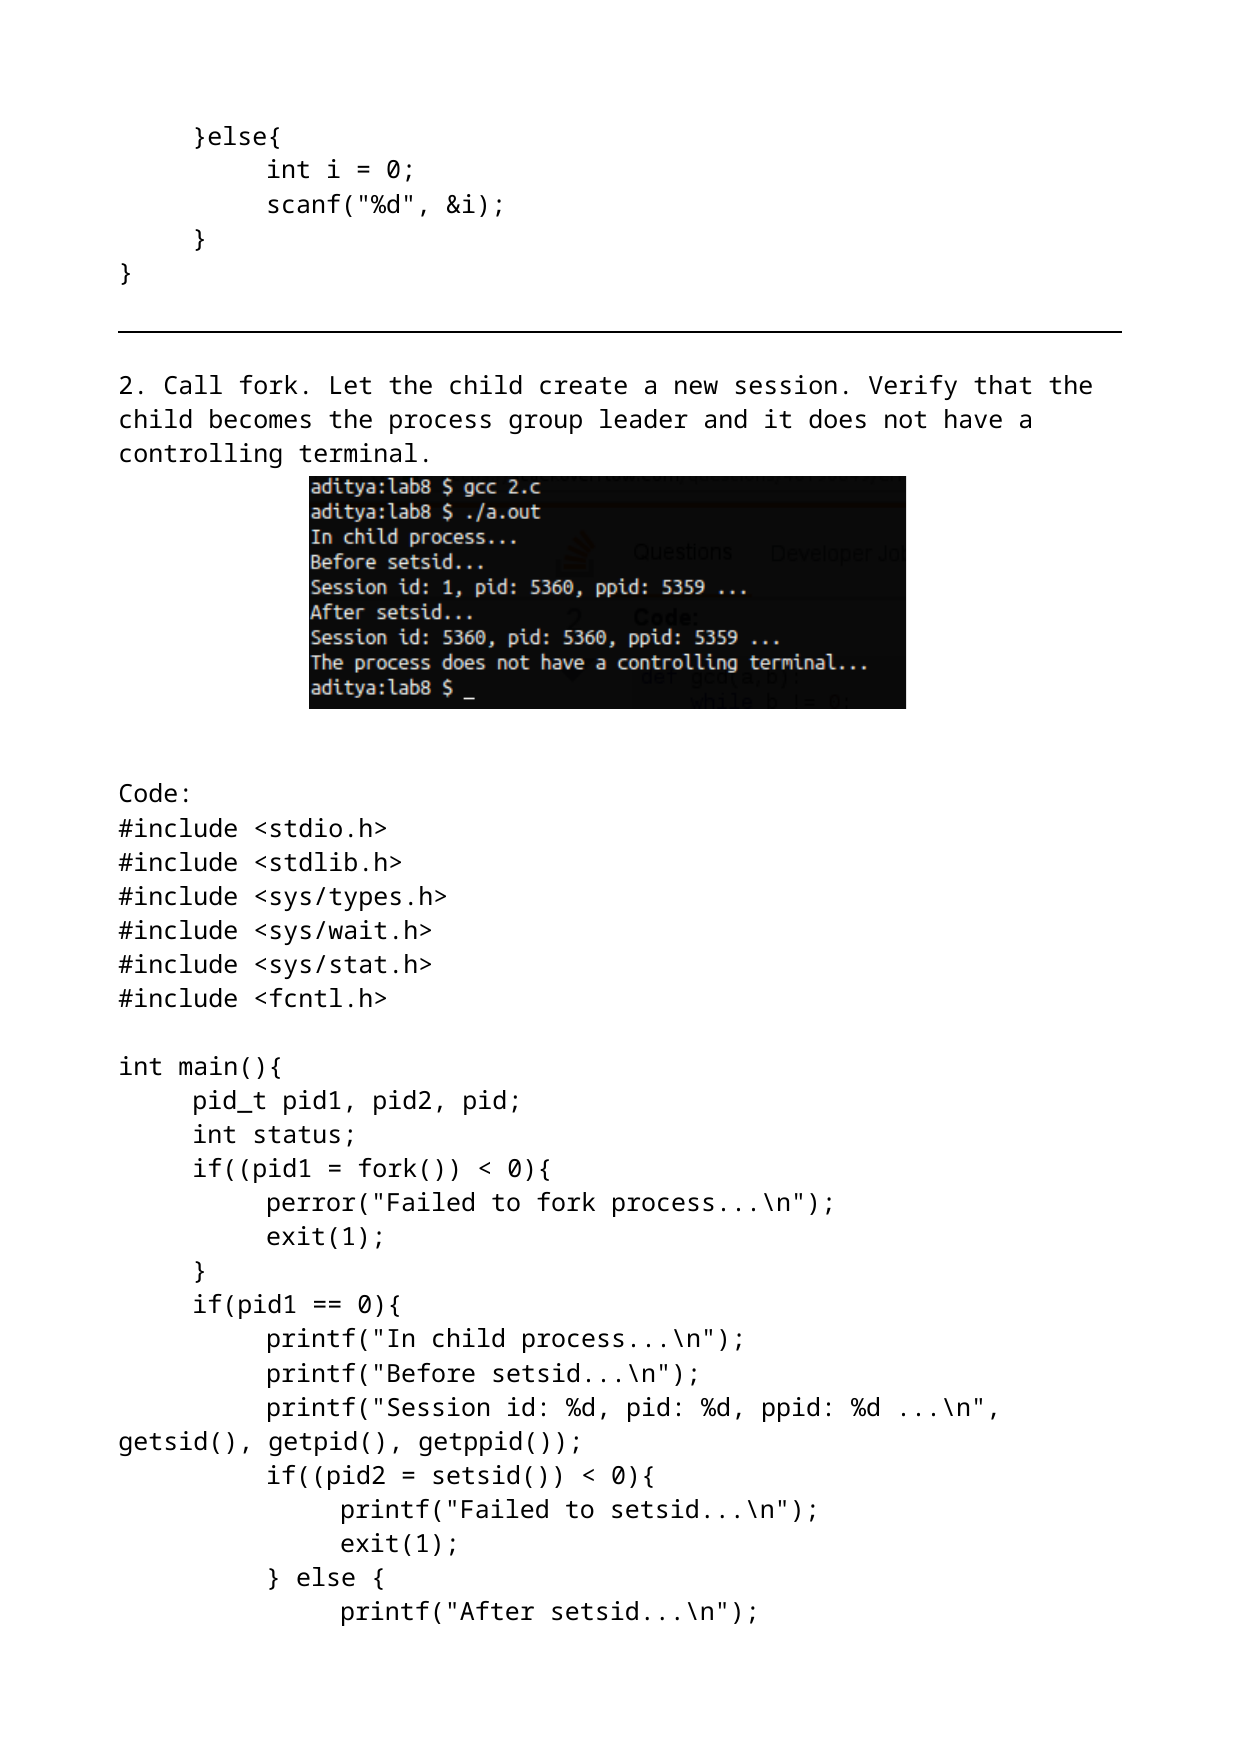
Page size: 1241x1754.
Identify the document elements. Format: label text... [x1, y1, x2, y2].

text } [118, 1253, 1122, 1287]
text #include <fcntl.h> [118, 981, 1122, 1014]
text #include <sys/types.h> [118, 878, 1122, 912]
text int i = 0; [118, 152, 1122, 186]
text Code: [118, 776, 1122, 810]
text } [118, 254, 1122, 288]
text pid_t pid1, pid2, pid; [118, 1083, 1122, 1117]
text if((pid2 = setsid()) < 0){ [118, 1457, 1122, 1491]
text exit(1); [118, 1526, 1122, 1559]
text } else { [118, 1559, 1122, 1594]
text printf("After setsid...\n"); [118, 1594, 1122, 1628]
text controlling terminal. [118, 436, 1122, 469]
text #include <stdlib.h> [118, 844, 1122, 878]
text exit(1); [118, 1219, 1122, 1253]
text printf("In child process...\n"); [118, 1321, 1122, 1355]
text int status; [118, 1117, 1122, 1151]
text printf("Session id: %d, pid: %d, ppid: %d ...\n", getsid(), getpid(), getppid()); [118, 1389, 1122, 1457]
text perror("Failed to fork process...\n"); [118, 1185, 1122, 1219]
text int main(){ [118, 1049, 1122, 1083]
text if(pid1 == 0){ [118, 1287, 1122, 1321]
text } [118, 220, 1122, 254]
text printf("Failed to setsid...\n"); [118, 1491, 1122, 1526]
text #include <stdio.h> [118, 810, 1122, 844]
text #include <sys/stat.h> [118, 946, 1122, 981]
text }else{ [118, 118, 1122, 152]
picture [309, 476, 907, 709]
text scanf("%d", &i); [118, 186, 1122, 220]
text 2. Call fork. Let the child create a new session. Verify that the child becomes the process group leader and it does not have a [118, 367, 1122, 436]
text if((pid1 = fork()) < 0){ [118, 1151, 1122, 1185]
text printf("Before setsid...\n"); [118, 1355, 1122, 1389]
text #include <sys/wait.h> [118, 912, 1122, 946]
